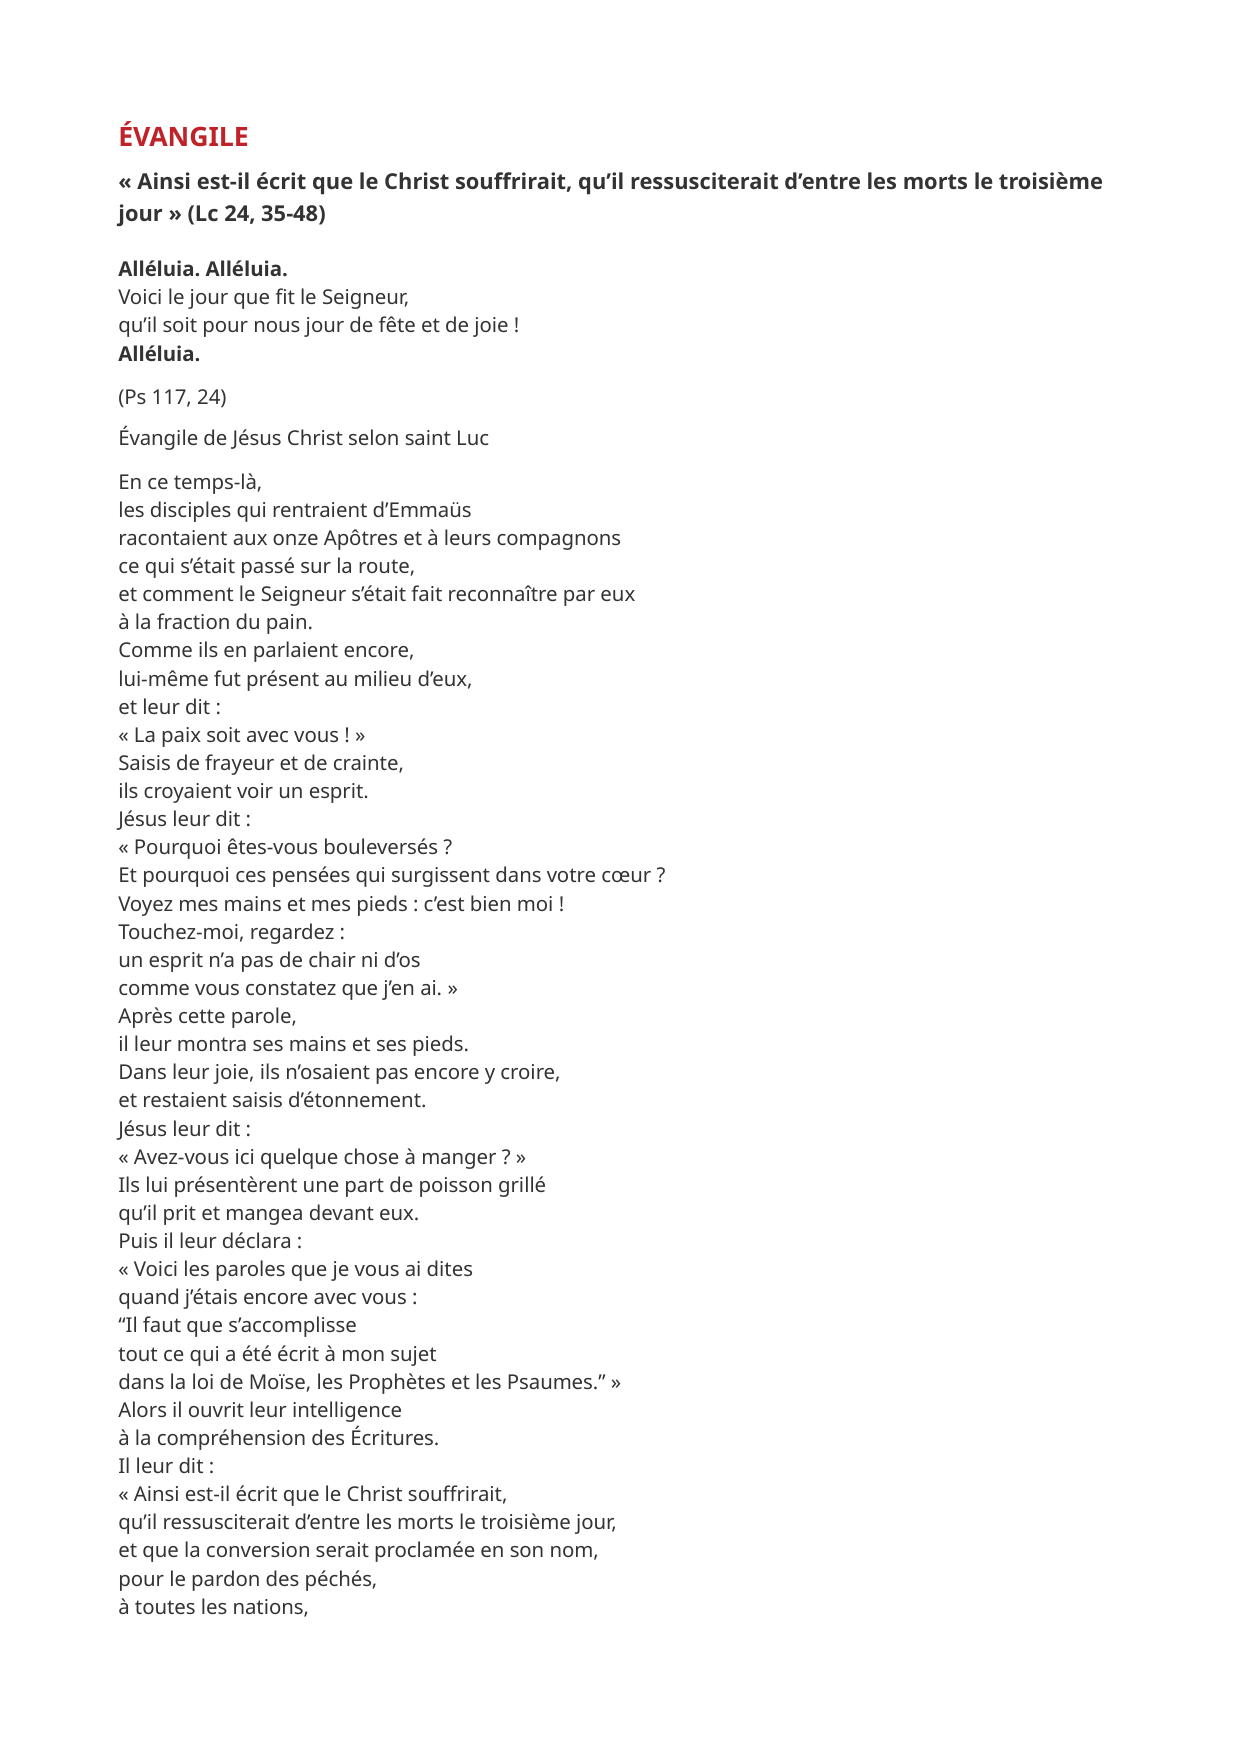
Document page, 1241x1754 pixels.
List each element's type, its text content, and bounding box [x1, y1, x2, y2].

subtitle « Ainsi est-il écrit que le Christ souffrirait, qu’il ressusciterait d’entre les morts le troisième jour » (Lc 24, 35-48) [118, 166, 1122, 228]
text Évangile de Jésus Christ selon saint Luc [118, 423, 1122, 451]
text Alléluia. Alléluia. Voici le jour que fit le Seigneur, qu’il soit pour nous jour de fête et de joie ! Alléluia. [118, 254, 1122, 367]
subtitle ÉVANGILE [118, 118, 1122, 154]
text En ce temps-là, les disciples qui rentraient d’Emmaüs racontaient aux onze Apôtres et à leurs compagnons ce qui s’était passé sur la route, et comment le Seigneur s’était fait reconnaître par eux à la fraction du pain. Comme ils en parlaient encore, lui-même fut présent au milieu d’eux, et leur dit : « La paix soit avec vous ! » Saisis de frayeur et de crainte, ils croyaient voir un esprit. Jésus leur dit : « Pourquoi êtes-vous bouleversés ? Et pourquoi ces pensées qui surgissent dans votre cœur ? Voyez mes mains et mes pieds : c’est bien moi ! Touchez-moi, regardez : un esprit n’a pas de chair ni d’os comme vous constatez que j’en ai. » Après cette parole, il leur montra ses mains et ses pieds. Dans leur joie, ils n’osaient pas encore y croire, et restaient saisis d’étonnement. Jésus leur dit : « Avez-vous ici quelque chose à manger ? » Ils lui présentèrent une part de poisson grillé qu’il prit et mangea devant eux. Puis il leur déclara : « Voici les paroles que je vous ai dites quand j’étais encore avec vous : “Il faut que s’accomplisse tout ce qui a été écrit à mon sujet dans la loi de Moïse, les Prophètes et les Psaumes.” » Alors il ouvrit leur intelligence à la compréhension des Écritures. Il leur dit : « Ainsi est-il écrit que le Christ souffrirait, qu’il ressusciterait d’entre les morts le troisième jour, et que la conversion serait proclamée en son nom, pour le pardon des péchés, à toutes les nations, [118, 467, 1122, 1620]
text (Ps 117, 24) [118, 383, 1122, 411]
